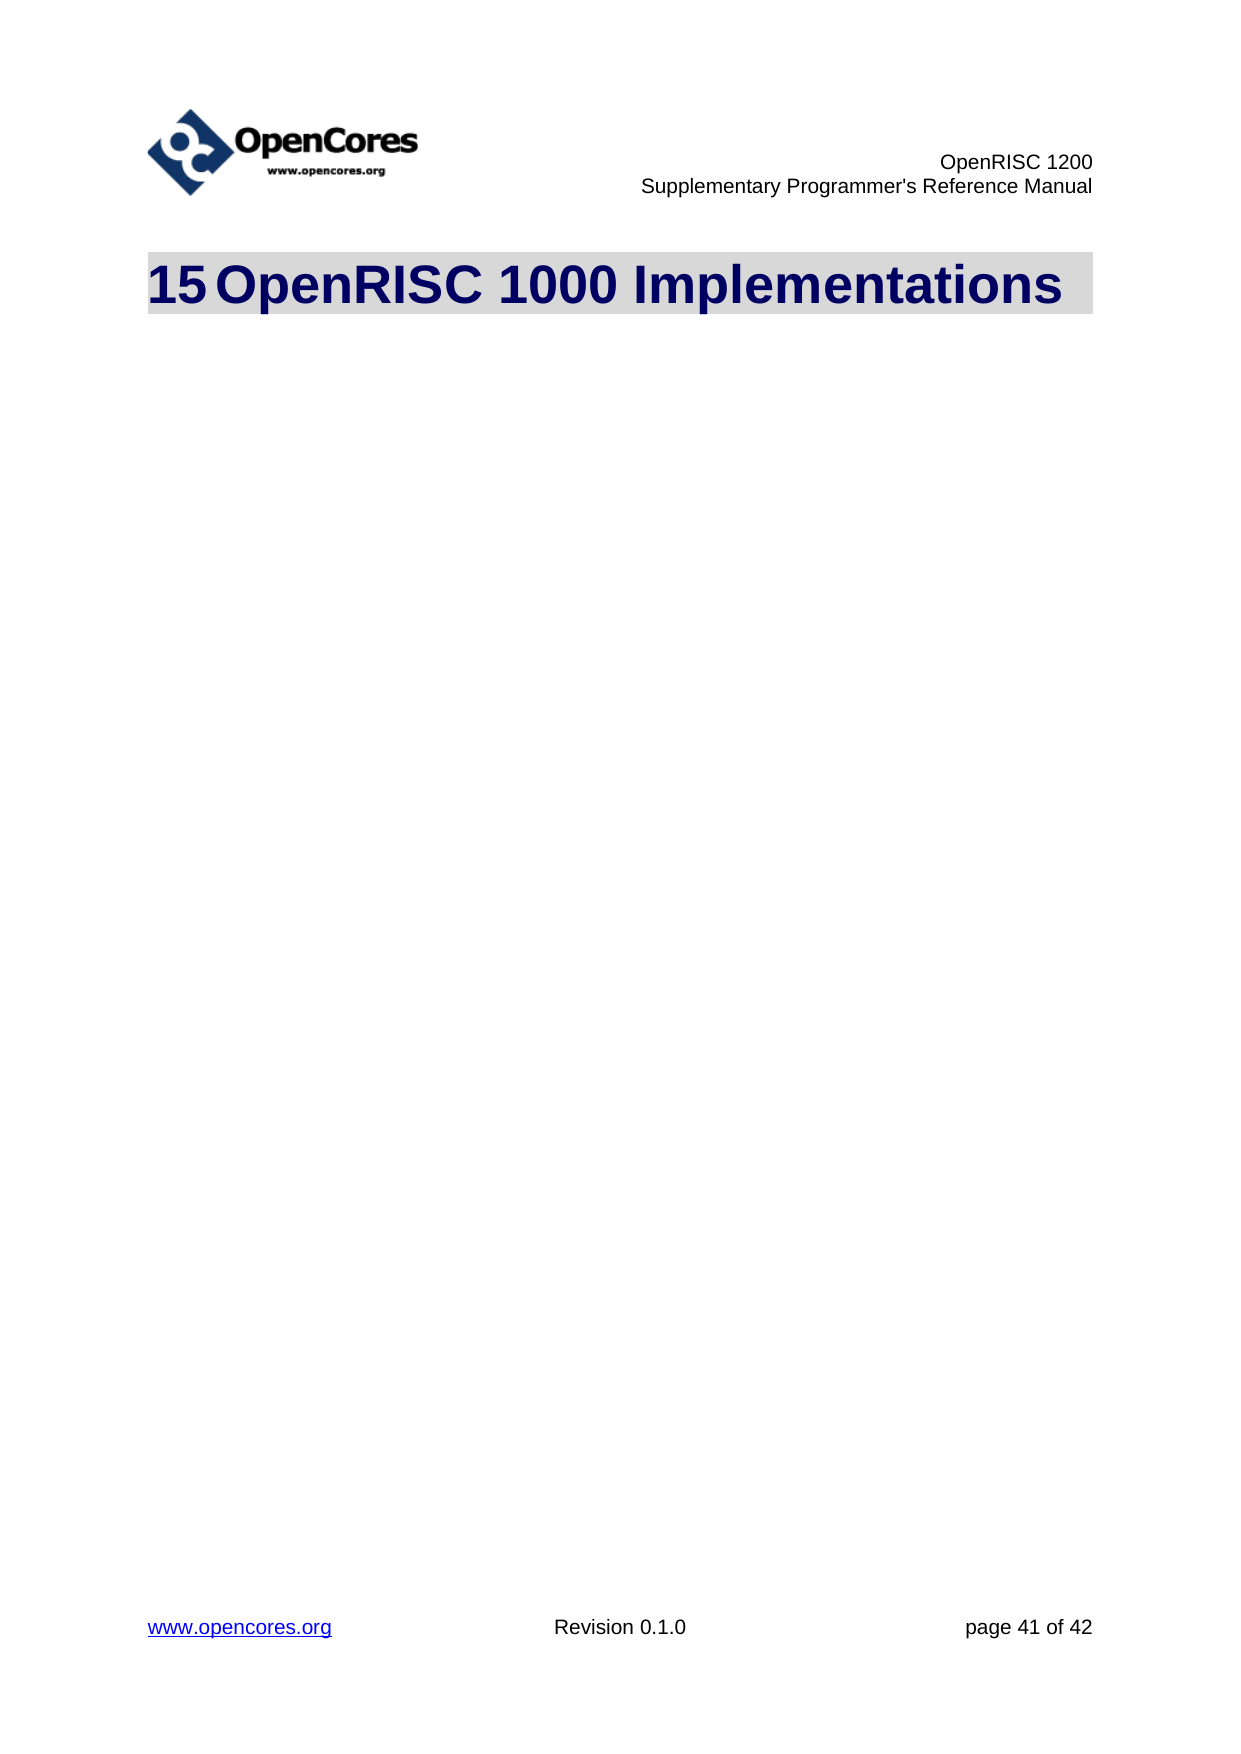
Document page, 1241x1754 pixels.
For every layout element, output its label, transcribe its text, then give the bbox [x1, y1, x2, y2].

picture [147, 109, 418, 196]
subtitle OpenRISC 1000 Implementations [148, 252, 1093, 314]
